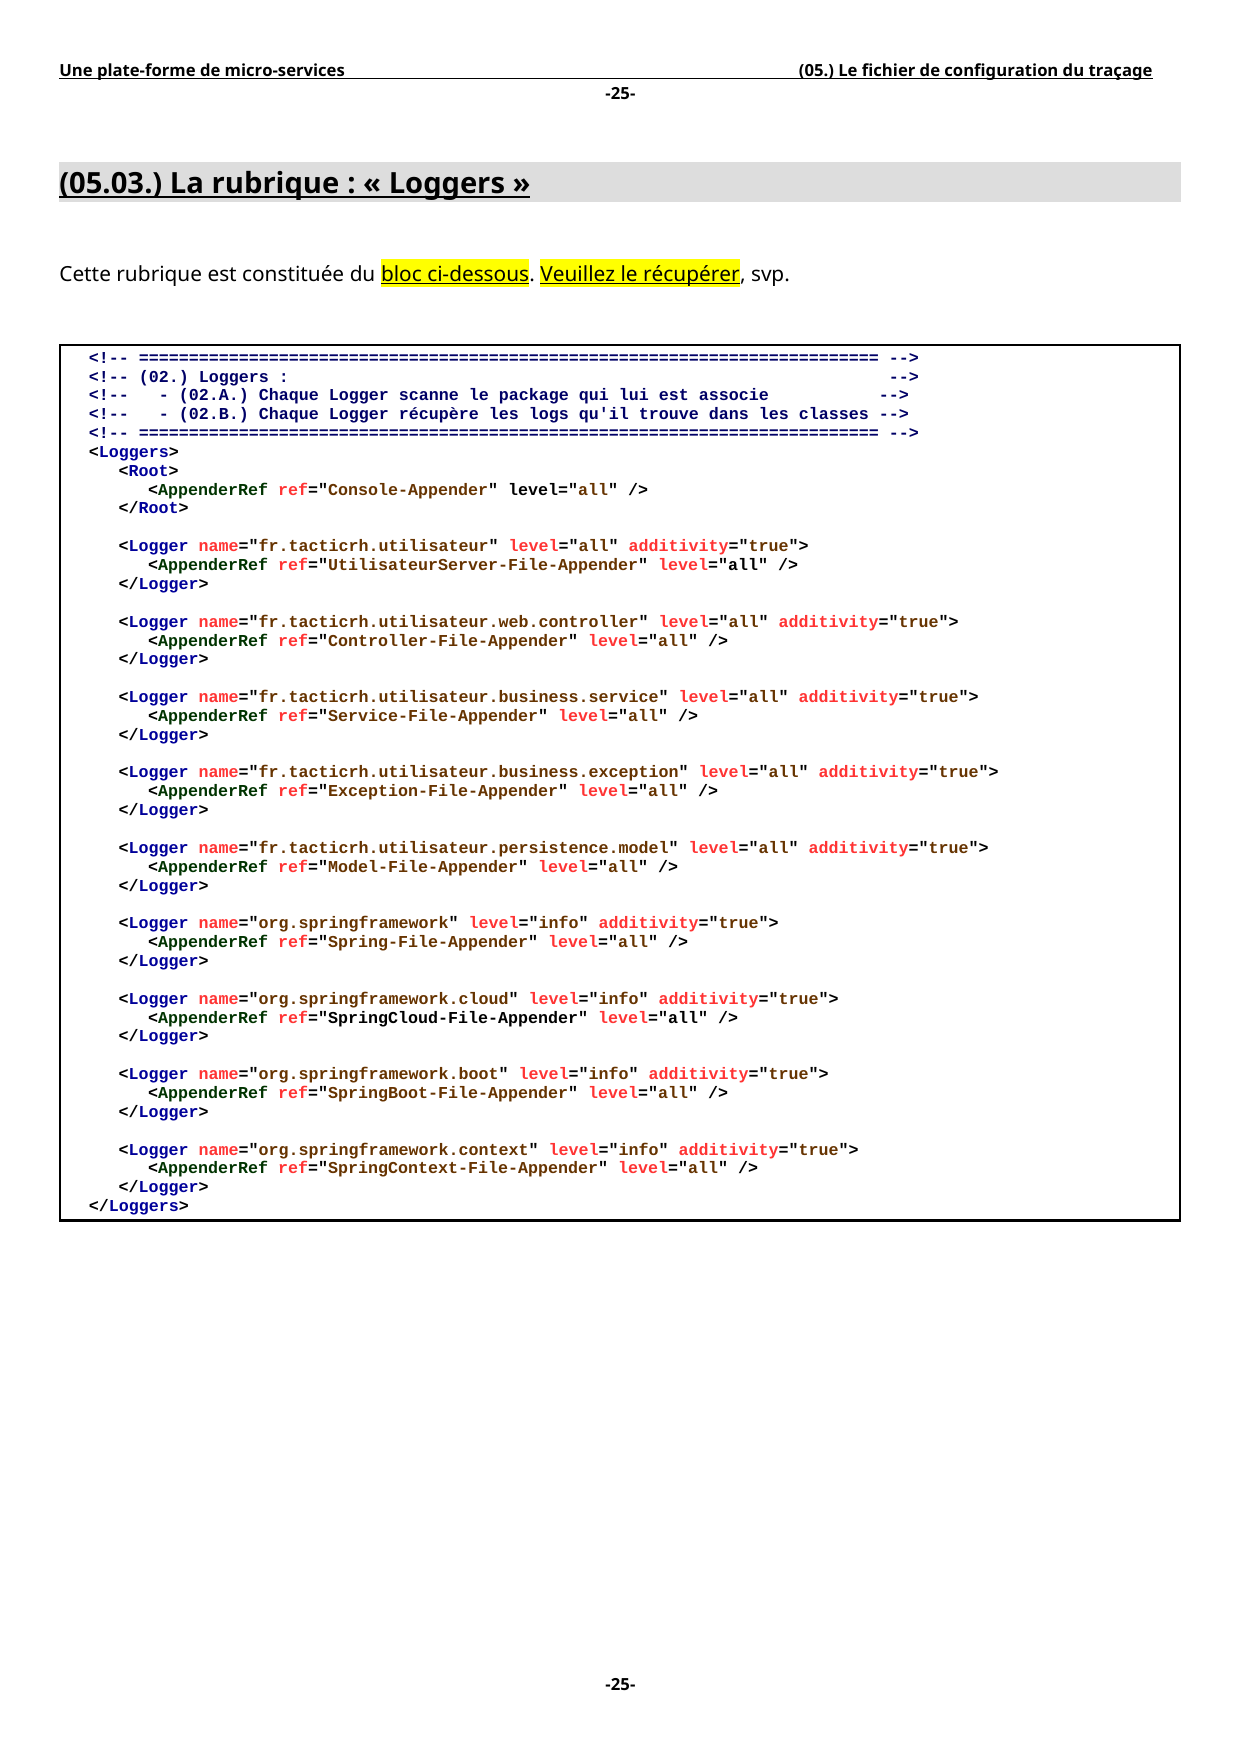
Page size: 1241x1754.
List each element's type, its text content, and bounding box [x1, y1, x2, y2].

text <AppenderRef ref="UtilisateurServer-File-Appender" level="all" /> [61, 552, 1179, 571]
text </Logger> [61, 1174, 1179, 1193]
text <Loggers> [61, 438, 1179, 457]
text <AppenderRef ref="Spring-File-Appender" level="all" /> [61, 929, 1179, 948]
text <!-- - (02.B.) Chaque Logger récupère les logs qu'il trouve dans les classes --> [61, 401, 1179, 420]
text <Root> [61, 457, 1179, 476]
text <AppenderRef ref="SpringBoot-File-Appender" level="all" /> [61, 1079, 1179, 1098]
text </Logger> [61, 797, 1179, 821]
text </Logger> [61, 1098, 1179, 1122]
text <Logger name="fr.tacticrh.utilisateur.business.service" level="all" additivity="true"> [61, 684, 1179, 702]
text </Logger> [61, 721, 1179, 745]
text <AppenderRef ref="Controller-File-Appender" level="all" /> [61, 627, 1179, 646]
text <AppenderRef ref="Service-File-Appender" level="all" /> [61, 702, 1179, 721]
text <Logger name="org.springframework.boot" level="info" additivity="true"> [61, 1061, 1179, 1079]
text <AppenderRef ref="SpringContext-File-Appender" level="all" /> [61, 1155, 1179, 1174]
text <!-- ========================================================================== --> [61, 420, 1179, 438]
text <!-- - (02.A.) Chaque Logger scanne le package qui lui est associe --> [61, 382, 1179, 401]
text </Loggers> [61, 1193, 1179, 1219]
text <Logger name="org.springframework.cloud" level="info" additivity="true"> [61, 985, 1179, 1004]
text <!-- ========================================================================== --> [61, 346, 1179, 363]
text </Logger> [61, 948, 1179, 971]
text </Logger> [61, 872, 1179, 896]
text </Logger> [61, 1023, 1179, 1047]
text </Root> [61, 495, 1179, 519]
text <!-- (02.) Loggers : --> [61, 363, 1179, 382]
text <AppenderRef ref="Model-File-Appender" level="all" /> [61, 853, 1179, 872]
text </Logger> [61, 571, 1179, 594]
text <Logger name="fr.tacticrh.utilisateur" level="all" additivity="true"> [61, 533, 1179, 552]
text </Logger> [61, 646, 1179, 670]
text <Logger name="org.springframework" level="info" additivity="true"> [61, 910, 1179, 929]
text (05.03.) La rubrique : « Loggers » [59, 162, 1181, 202]
text <AppenderRef ref="Console-Appender" level="all" /> [61, 476, 1179, 495]
text <Logger name="org.springframework.context" level="info" additivity="true"> [61, 1136, 1179, 1155]
text Cette rubrique est constituée du bloc ci-dessous. Veuillez le récupérer, svp. [59, 259, 1181, 287]
text <Logger name="fr.tacticrh.utilisateur.persistence.model" level="all" additivity="true"> [61, 834, 1179, 853]
text <Logger name="fr.tacticrh.utilisateur.web.controller" level="all" additivity="true"> [61, 608, 1179, 627]
text <AppenderRef ref="Exception-File-Appender" level="all" /> [61, 778, 1179, 797]
text <Logger name="fr.tacticrh.utilisateur.business.exception" level="all" additivity="true"> [61, 759, 1179, 778]
text <AppenderRef ref="SpringCloud-File-Appender" level="all" /> [61, 1004, 1179, 1023]
